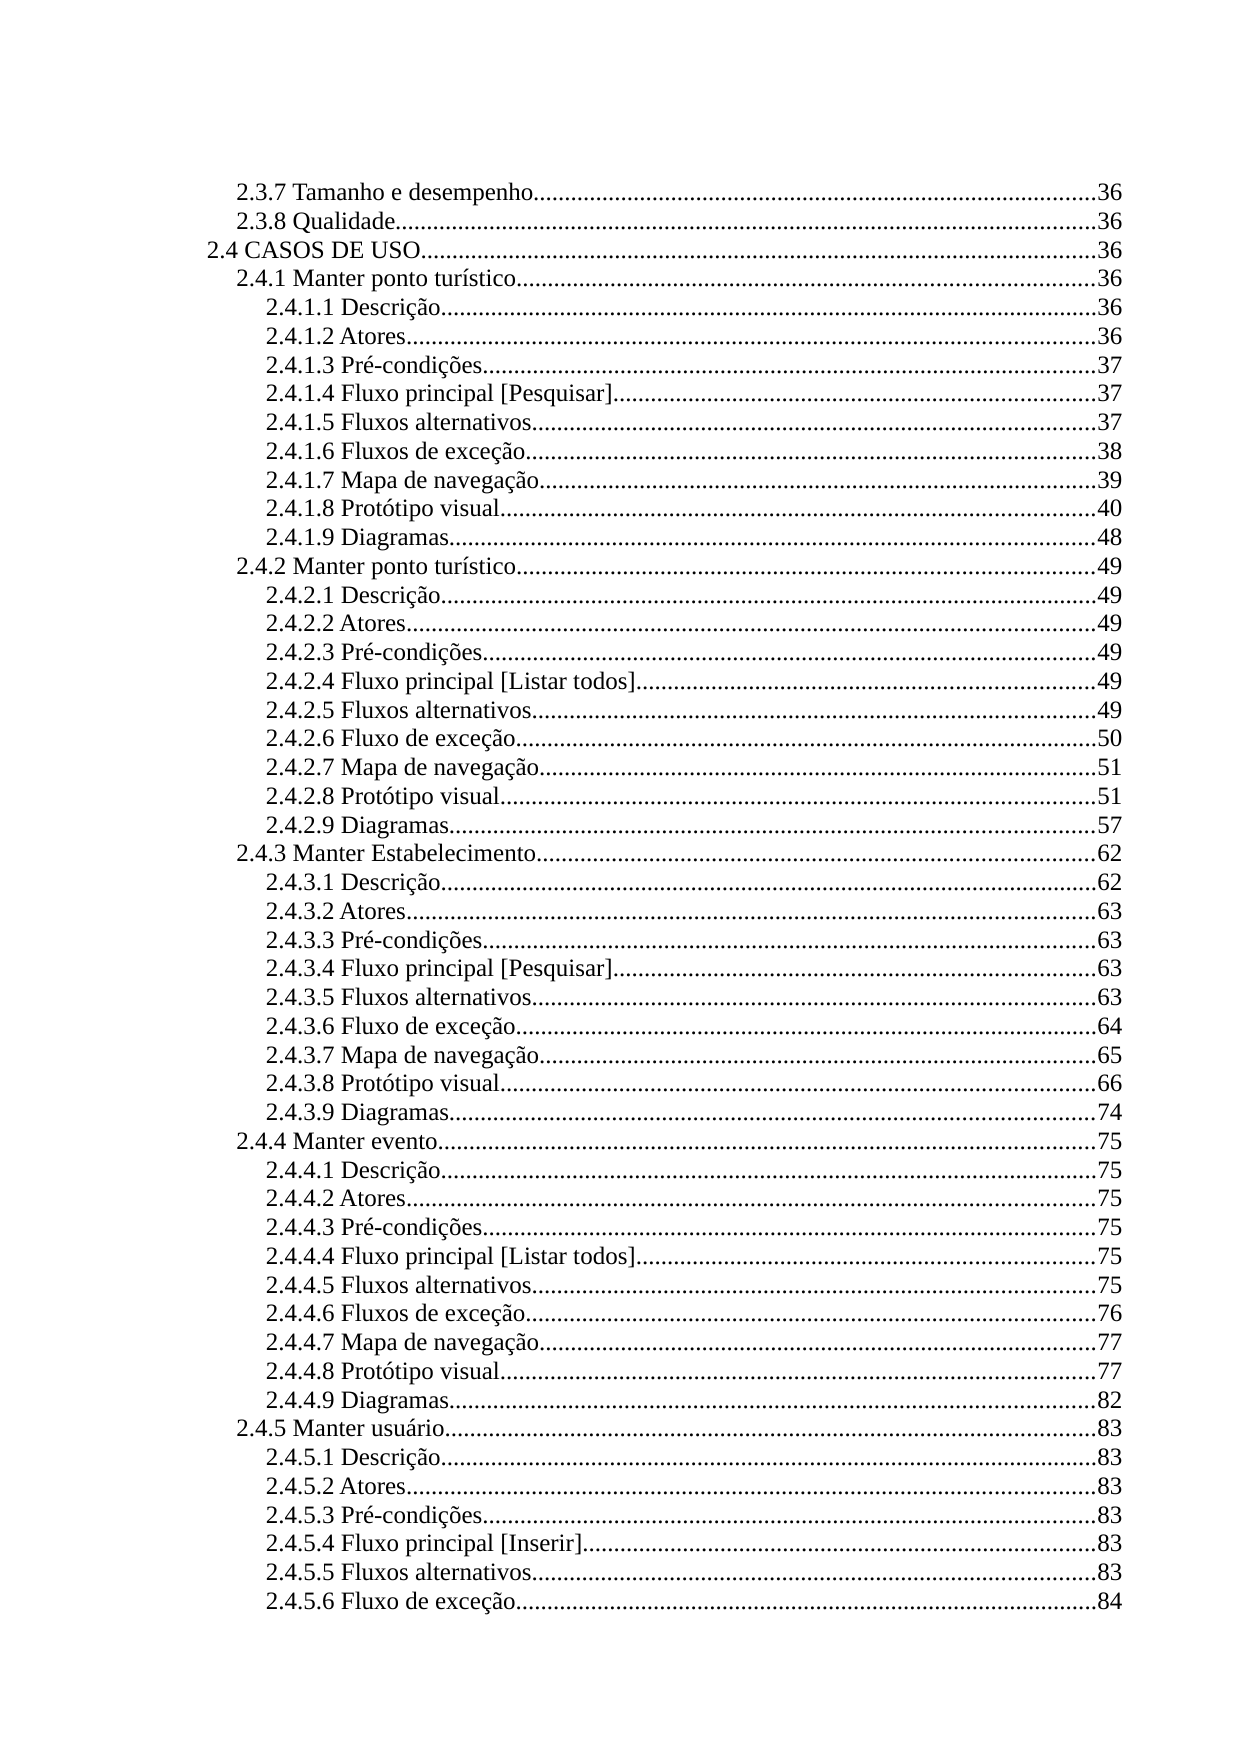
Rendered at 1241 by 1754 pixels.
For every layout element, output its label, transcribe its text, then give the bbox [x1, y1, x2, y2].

text 2.4.4.3 Pré-condições 75 [266, 1212, 1122, 1241]
text 2.4.3.8 Protótipo visual 66 [266, 1068, 1122, 1097]
text 2.4.1.2 Atores 36 [266, 321, 1122, 350]
text 2.4.3.9 Diagramas 74 [266, 1097, 1122, 1126]
text 2.4.2.3 Pré-condições 49 [266, 637, 1122, 666]
text 2.4.2.9 Diagramas 57 [266, 810, 1122, 838]
text 2.4.4.6 Fluxos de exceção 76 [266, 1298, 1122, 1327]
text 2.4.3.2 Atores 63 [266, 896, 1122, 925]
text 2.4.1.4 Fluxo principal [Pesquisar] 37 [266, 378, 1122, 407]
text 2.3.7 Tamanho e desempenho 36 [236, 177, 1122, 206]
text 2.4.3.7 Mapa de navegação 65 [266, 1040, 1122, 1068]
text 2.4.4.4 Fluxo principal [Listar todos] 75 [266, 1241, 1122, 1270]
text 2.4.4.1 Descrição 75 [266, 1155, 1122, 1183]
text 2.4.5.3 Pré-condições 83 [266, 1500, 1122, 1528]
text 2.4.5.1 Descrição 83 [266, 1442, 1122, 1471]
text 2.3.8 Qualidade 36 [236, 206, 1122, 235]
text 2.4.1.7 Mapa de navegação 39 [266, 465, 1122, 493]
text 2.4.4.7 Mapa de navegação 77 [266, 1327, 1122, 1356]
text 2.4.1.9 Diagramas 48 [266, 522, 1122, 551]
text 2.4.4.8 Protótipo visual 77 [266, 1356, 1122, 1385]
text 2.4.1.3 Pré-condições 37 [266, 350, 1122, 378]
text 2.4.4.2 Atores 75 [266, 1183, 1122, 1212]
text 2.4.1.6 Fluxos de exceção 38 [266, 436, 1122, 465]
text 2.4.2.5 Fluxos alternativos 49 [266, 695, 1122, 723]
text 2.4.5.6 Fluxo de exceção 84 [266, 1586, 1122, 1615]
text 2.4.5.2 Atores 83 [266, 1471, 1122, 1500]
text 2.4.3.1 Descrição 62 [266, 867, 1122, 896]
text 2.4.2.1 Descrição 49 [266, 580, 1122, 608]
text 2.4.1.1 Descrição 36 [266, 292, 1122, 321]
text 2.4.2 Manter ponto turístico 49 [236, 551, 1122, 580]
text 2.4 CASOS DE USO 36 [207, 235, 1122, 263]
text 2.4.2.8 Protótipo visual 51 [266, 781, 1122, 810]
text 2.4.4.5 Fluxos alternativos 75 [266, 1270, 1122, 1298]
text 2.4.1.8 Protótipo visual 40 [266, 493, 1122, 522]
text 2.4.3.4 Fluxo principal [Pesquisar] 63 [266, 953, 1122, 982]
text 2.4.4 Manter evento 75 [236, 1126, 1122, 1155]
text 2.4.3 Manter Estabelecimento 62 [236, 838, 1122, 867]
text 2.4.5 Manter usuário 83 [236, 1413, 1122, 1442]
text 2.4.2.4 Fluxo principal [Listar todos] 49 [266, 666, 1122, 695]
text 2.4.3.6 Fluxo de exceção 64 [266, 1011, 1122, 1040]
text 2.4.4.9 Diagramas 82 [266, 1385, 1122, 1413]
text 2.4.5.4 Fluxo principal [Inserir] 83 [266, 1528, 1122, 1557]
text 2.4.3.3 Pré-condições 63 [266, 925, 1122, 953]
text 2.4.1 Manter ponto turístico 36 [236, 263, 1122, 292]
text 2.4.2.2 Atores 49 [266, 608, 1122, 637]
text 2.4.2.6 Fluxo de exceção 50 [266, 723, 1122, 752]
text 2.4.5.5 Fluxos alternativos 83 [266, 1557, 1122, 1586]
text 2.4.2.7 Mapa de navegação 51 [266, 752, 1122, 781]
text 2.4.3.5 Fluxos alternativos 63 [266, 982, 1122, 1011]
text 2.4.1.5 Fluxos alternativos 37 [266, 407, 1122, 436]
